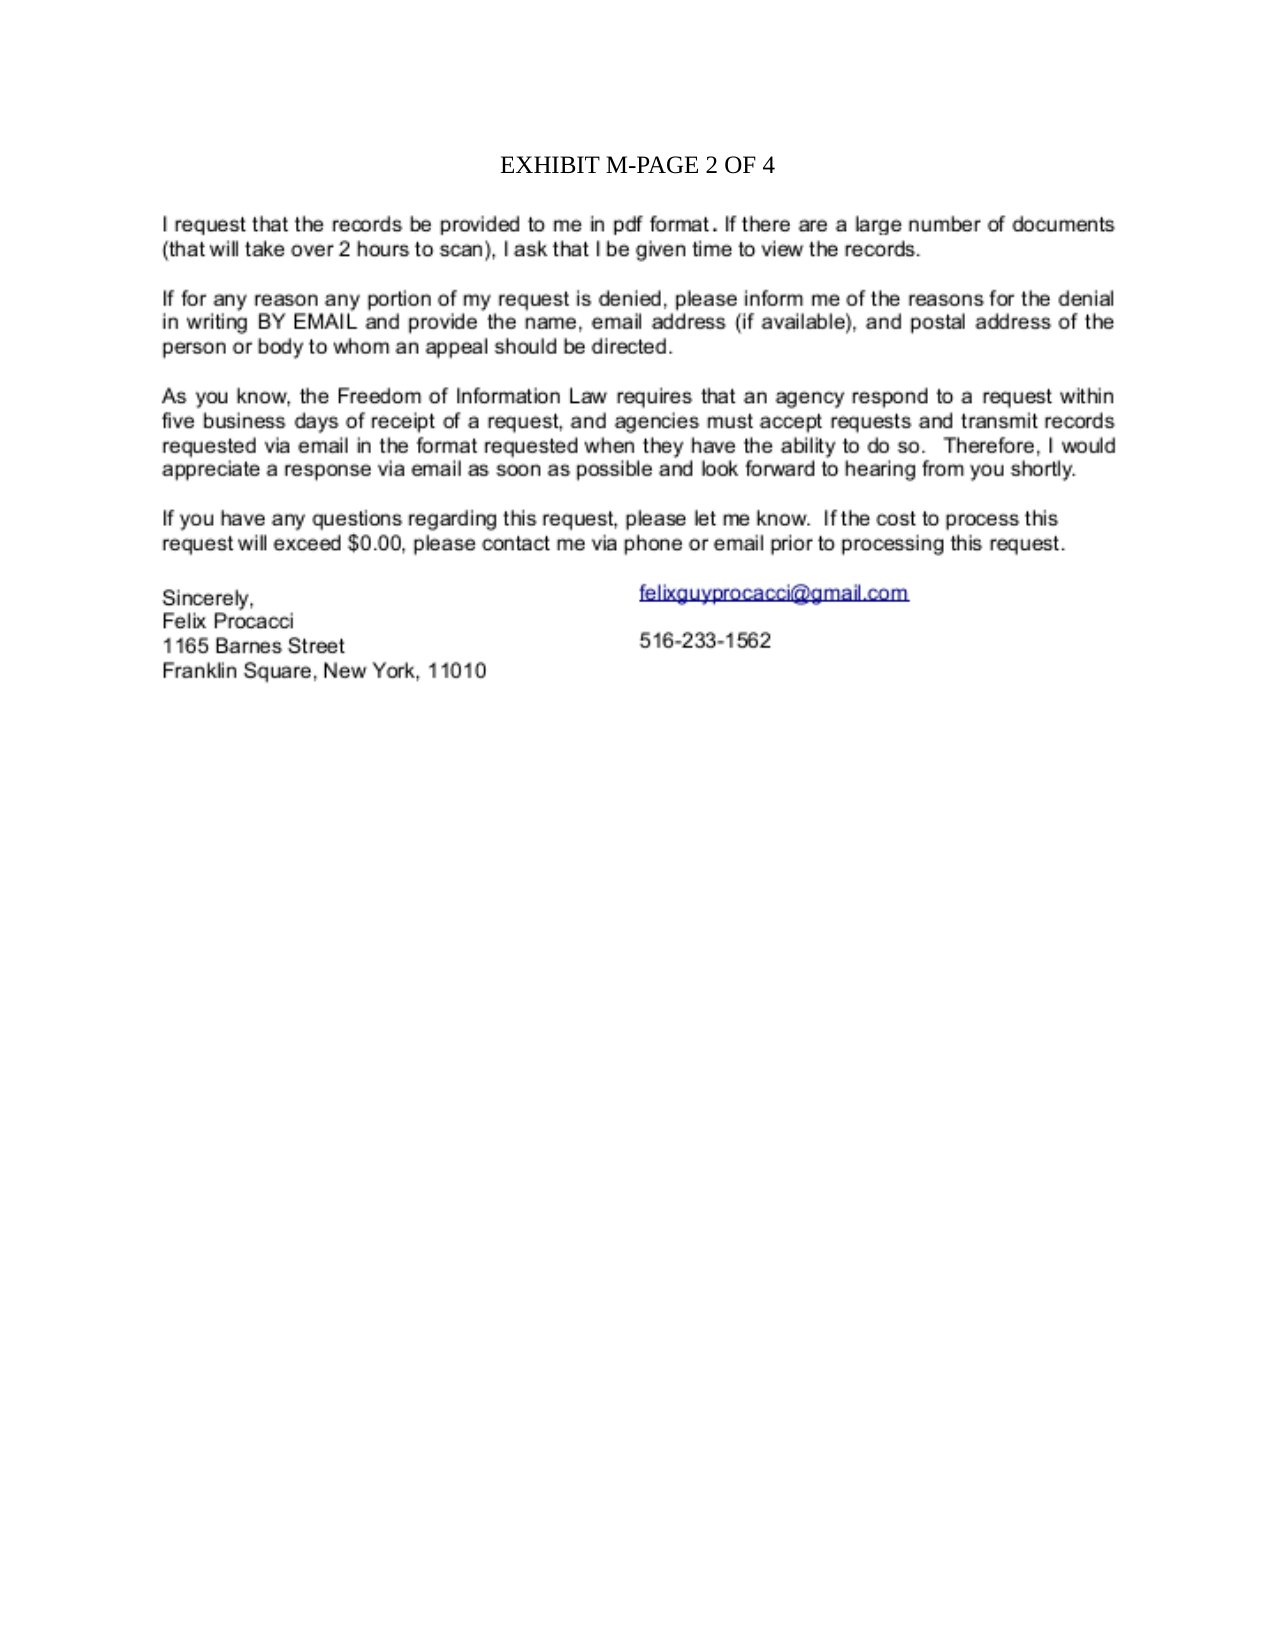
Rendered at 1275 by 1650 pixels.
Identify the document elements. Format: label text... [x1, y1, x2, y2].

text EXHIBIT M-PAGE 2 OF 4 [150, 150, 1125, 179]
picture [150, 207, 1133, 696]
